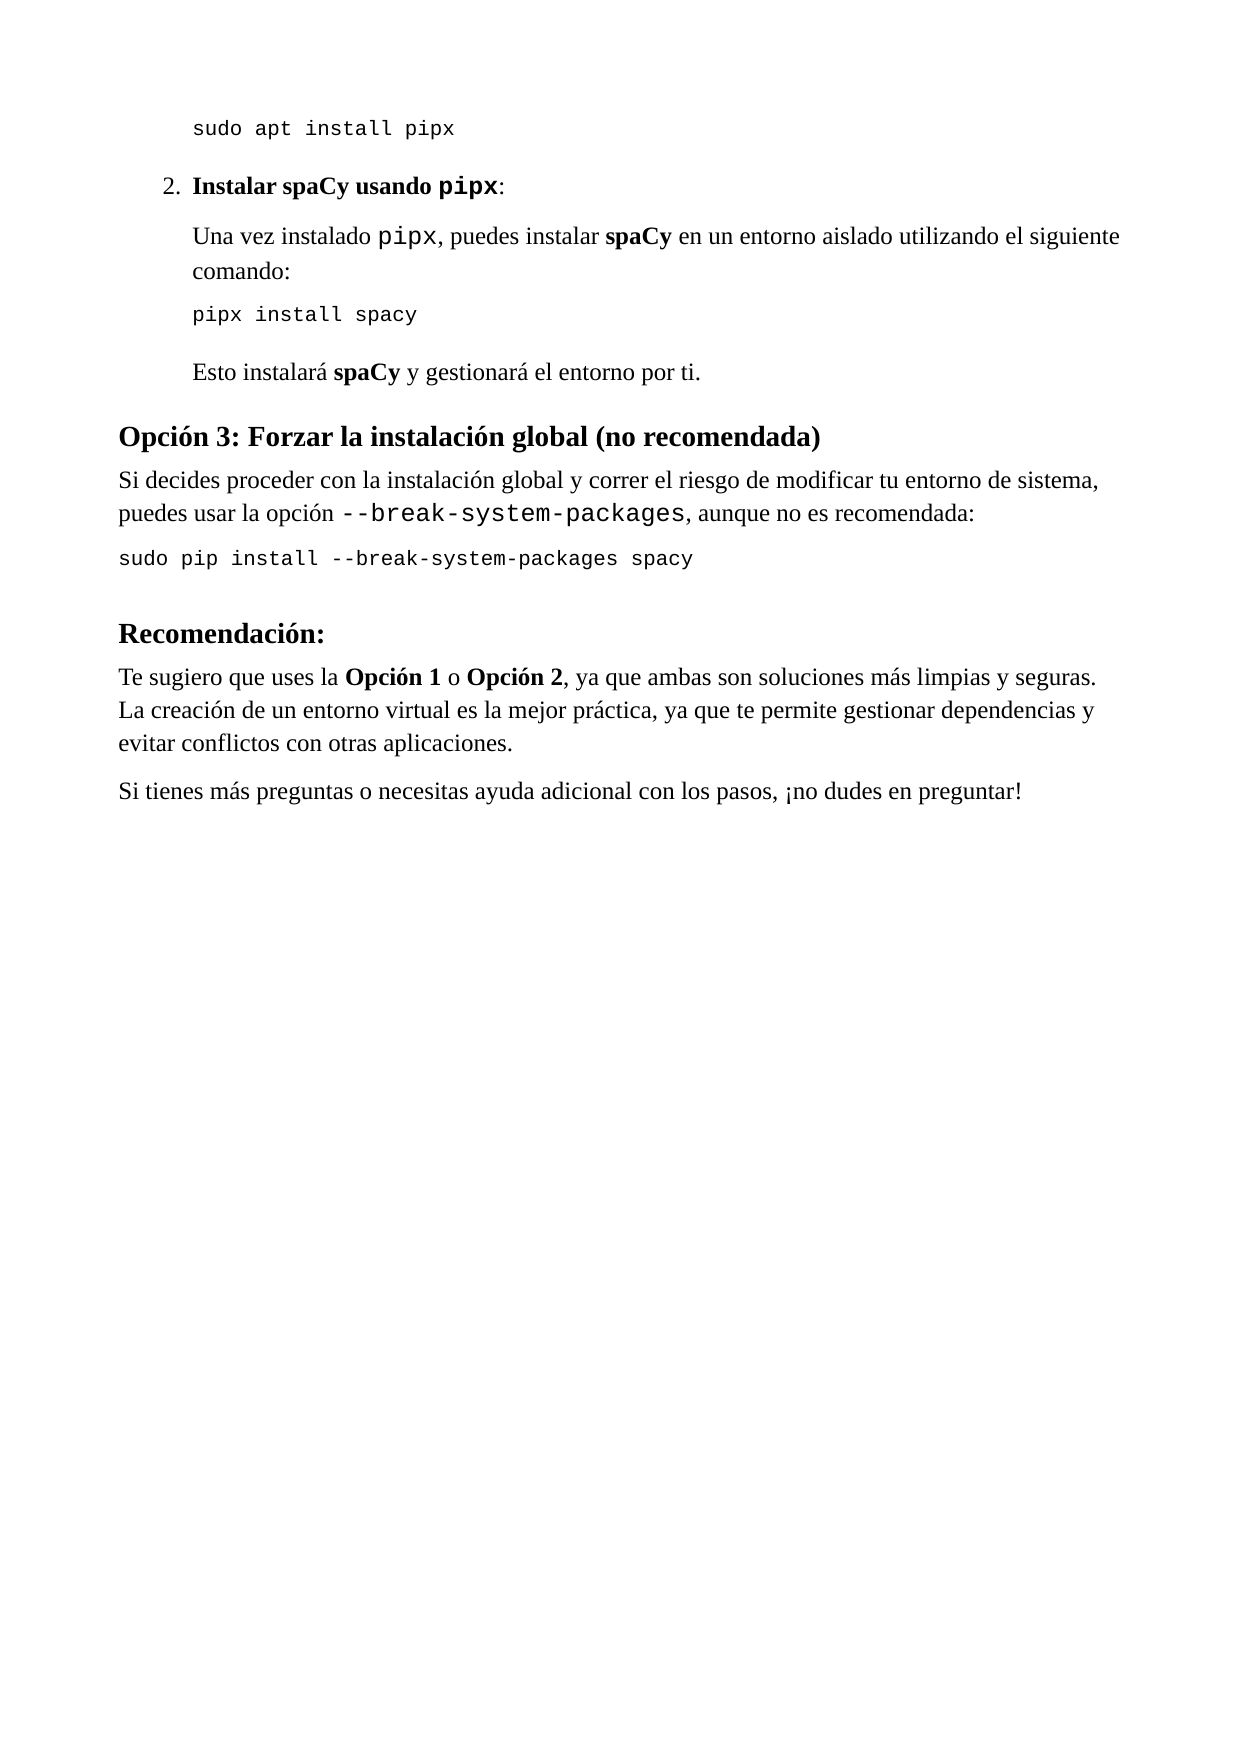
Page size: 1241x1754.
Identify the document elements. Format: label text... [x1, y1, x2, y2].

list sudo apt install pipx [162, 118, 1122, 142]
list Instalar spaCy usando pipx: [162, 171, 1122, 202]
subtitle Recomendación: [118, 616, 1122, 649]
list Esto instalará spaCy y gestionará el entorno por ti. [162, 357, 1122, 386]
text Si decides proceder con la instalación global y correr el riesgo de modificar tu entorno de sistema, puedes usar la opción --break-system-packages, aunque no es recomendada: [118, 465, 1122, 529]
text Si tienes más preguntas o necesitas ayuda adicional con los pasos, ¡no dudes en preguntar! [118, 776, 1122, 804]
text Te sugiero que uses la Opción 1 o Opción 2, ya que ambas son soluciones más limpias y seguras. La creación de un entorno virtual es la mejor práctica, ya que te permite gestionar dependencias y evitar conflictos con otras aplicaciones. [118, 662, 1122, 757]
list Una vez instalado pipx, puedes instalar spaCy en un entorno aislado utilizando el siguiente comando: [162, 221, 1122, 285]
subtitle Opción 3: Forzar la instalación global (no recomendada) [118, 419, 1122, 453]
text sudo pip install --break-system-packages spacy [118, 548, 1122, 572]
list pipx install spacy [162, 304, 1122, 328]
